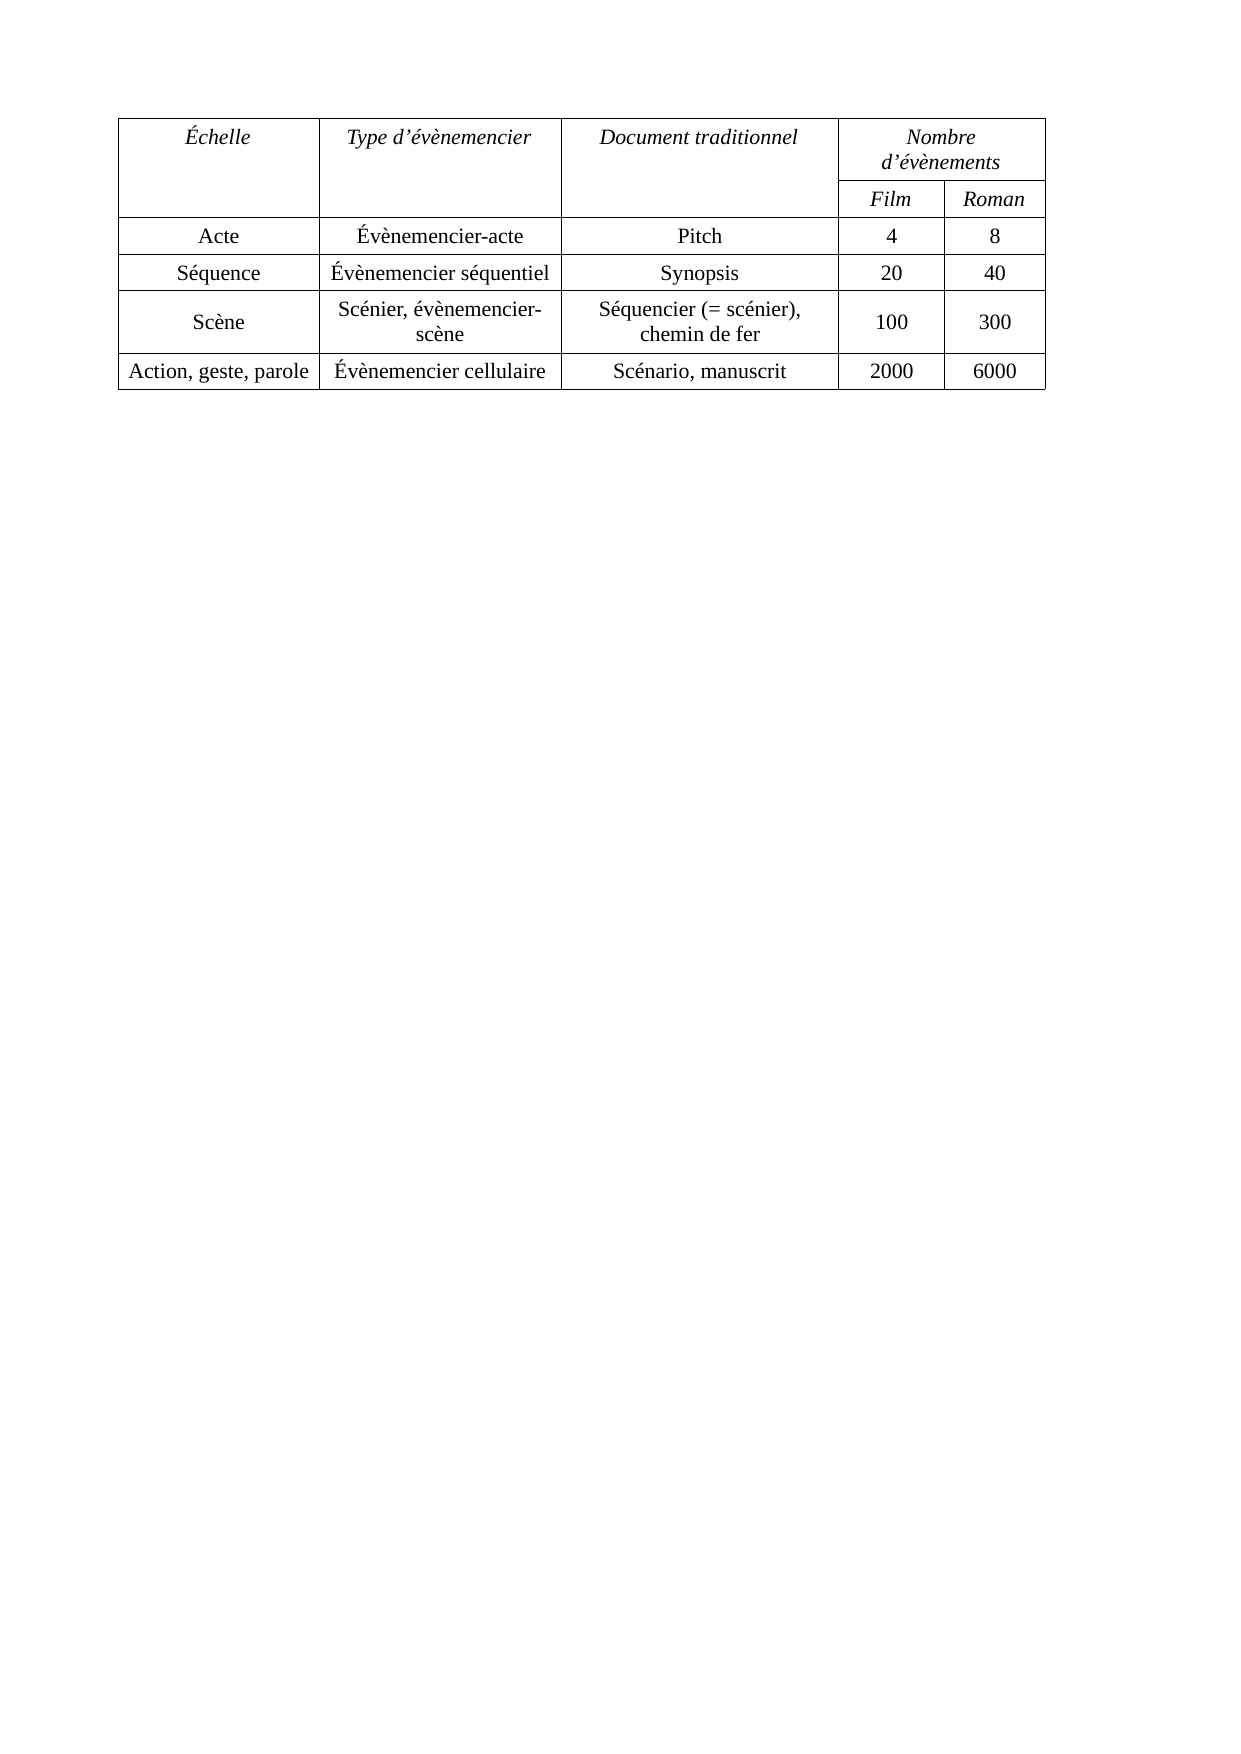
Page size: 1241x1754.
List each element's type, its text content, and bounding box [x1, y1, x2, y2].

table_cell Film [839, 181, 944, 217]
table_cell Pitch [562, 218, 838, 254]
table_cell 4 [839, 218, 944, 254]
table_header Nombre d’évènements [839, 119, 1045, 180]
table_cell Évènemencier-acte [320, 218, 561, 254]
table_cell Évènemencier séquentiel [320, 255, 561, 290]
table_header Type d’évènemencier [320, 119, 561, 217]
table_cell Scénario, manuscrit [562, 354, 838, 389]
table_cell Scénier, évènemencier-scène [320, 291, 561, 352]
table_cell 300 [945, 291, 1045, 352]
table_header Échelle [119, 119, 319, 217]
table_cell Séquencier (= scénier), chemin de fer [562, 291, 838, 352]
table_cell Synopsis [562, 255, 838, 290]
table_cell 8 [945, 218, 1045, 254]
table_cell 20 [839, 255, 944, 290]
table_cell 40 [945, 255, 1045, 290]
table_cell Scène [119, 291, 319, 352]
table_cell 100 [839, 291, 944, 352]
table_header Document traditionnel [562, 119, 838, 217]
table_cell 2000 [839, 354, 944, 389]
table_cell Roman [945, 181, 1045, 217]
table_cell Action, geste, parole [119, 354, 319, 389]
table_cell Évènemencier cellulaire [320, 354, 561, 389]
table_cell Séquence [119, 255, 319, 290]
table_cell Acte [119, 218, 319, 254]
table_cell 6000 [945, 354, 1045, 389]
